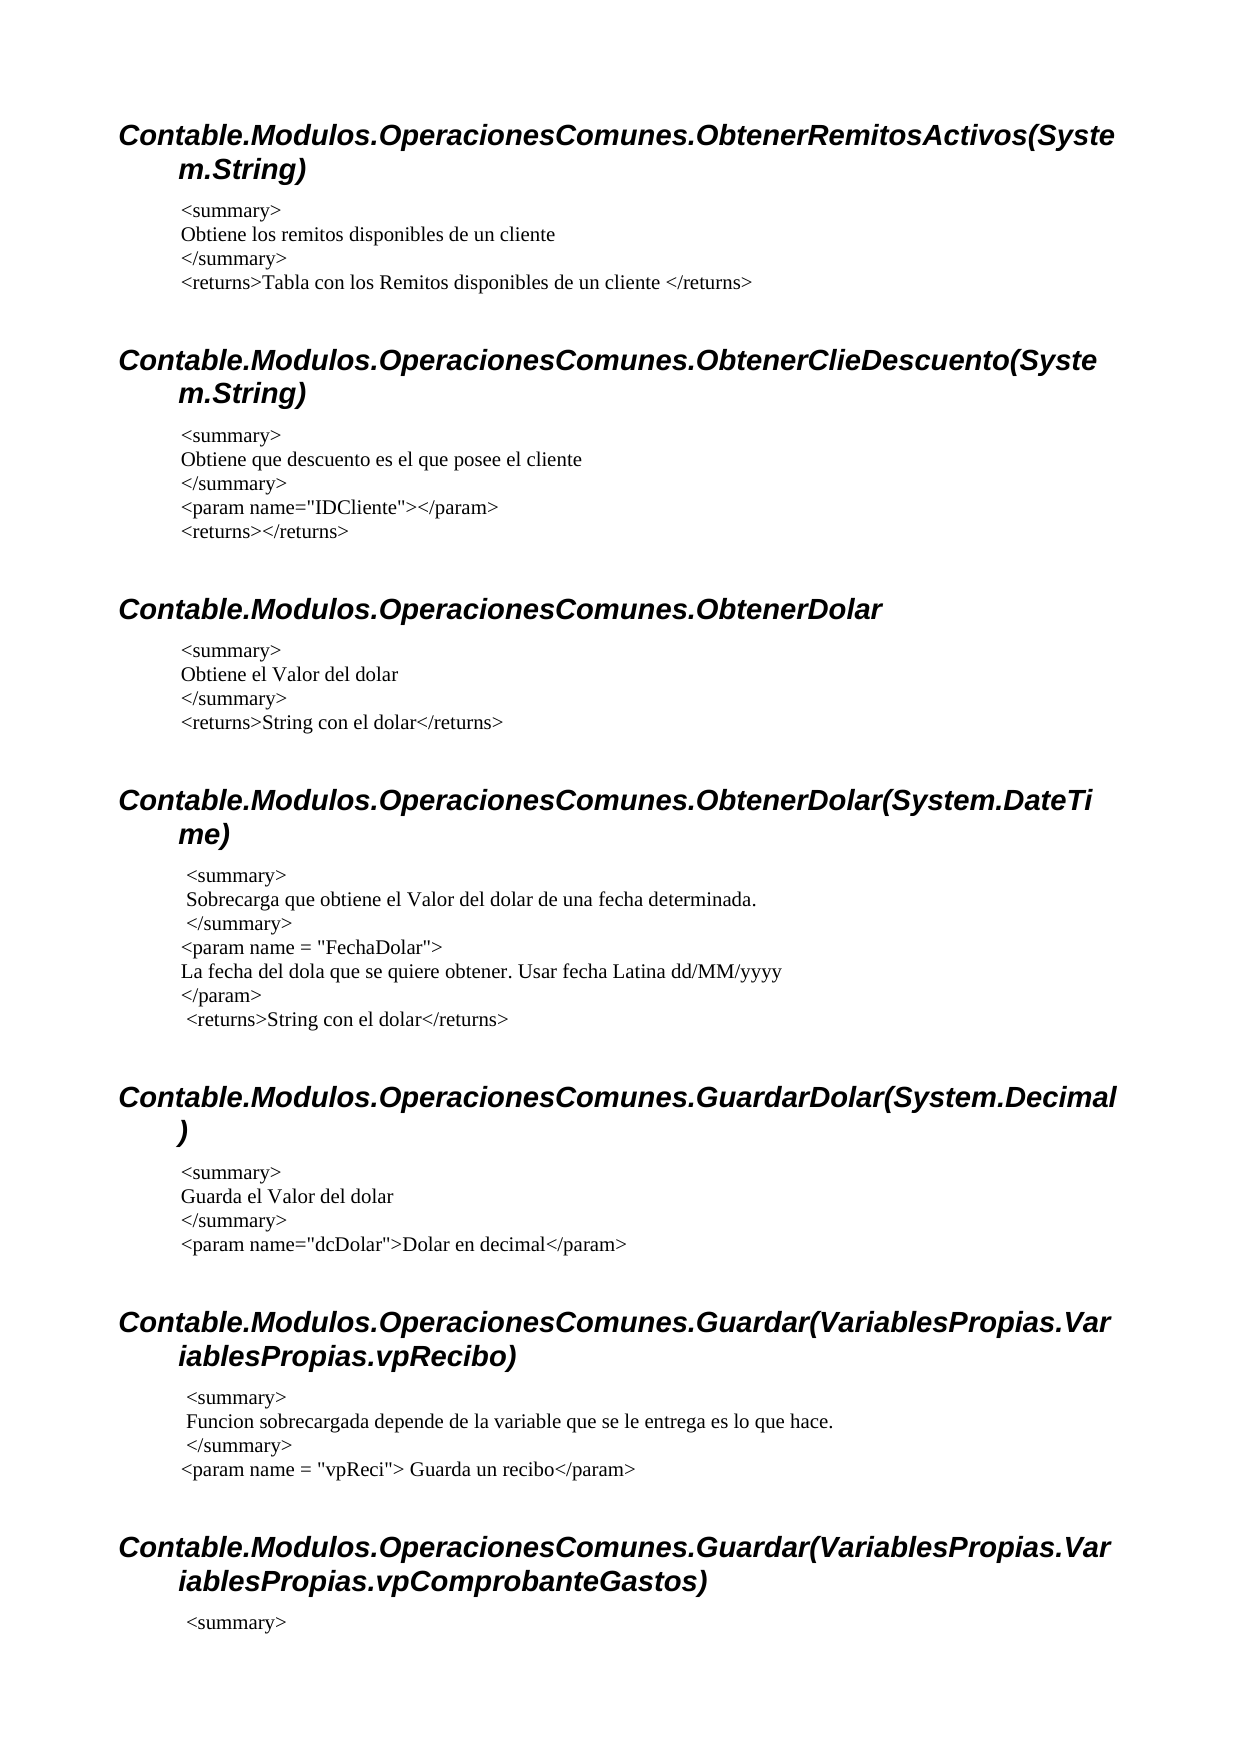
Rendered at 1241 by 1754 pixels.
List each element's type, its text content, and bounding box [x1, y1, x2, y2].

text Sobrecarga que obtiene el Valor del dolar de una fecha determinada. [118, 887, 1122, 911]
text <returns>Tabla con los Remitos disponibles de un cliente </returns> [118, 270, 1122, 294]
text <returns></returns> [118, 519, 1122, 543]
text Obtiene los remitos disponibles de un cliente [118, 222, 1122, 246]
text <summary> [118, 863, 1122, 887]
text <returns>String con el dolar</returns> [118, 710, 1122, 734]
subtitle Contable.Modulos.OperacionesComunes.Guardar(VariablesPropias.VariablesPropias.vpRecibo) [118, 1305, 1122, 1372]
text Obtiene el Valor del dolar [118, 662, 1122, 686]
text </summary> [118, 246, 1122, 270]
text </summary> [118, 686, 1122, 710]
subtitle Contable.Modulos.OperacionesComunes.ObtenerDolar [118, 592, 1122, 626]
text <summary> [118, 1610, 1122, 1634]
text La fecha del dola que se quiere obtener. Usar fecha Latina dd/MM/yyyy [118, 959, 1122, 983]
text </summary> [118, 471, 1122, 495]
subtitle Contable.Modulos.OperacionesComunes.ObtenerClieDescuento(System.String) [118, 343, 1122, 410]
text <param name = "vpReci"> Guarda un recibo</param> [118, 1457, 1122, 1481]
text <param name="dcDolar">Dolar en decimal</param> [118, 1232, 1122, 1256]
text Obtiene que descuento es el que posee el cliente [118, 447, 1122, 471]
subtitle Contable.Modulos.OperacionesComunes.ObtenerRemitosActivos(System.String) [118, 118, 1122, 185]
text <param name="IDCliente"></param> [118, 495, 1122, 519]
text <summary> [118, 423, 1122, 447]
text </summary> [118, 1208, 1122, 1232]
subtitle Contable.Modulos.OperacionesComunes.ObtenerDolar(System.DateTime) [118, 783, 1122, 850]
text <returns>String con el dolar</returns> [118, 1007, 1122, 1031]
subtitle Contable.Modulos.OperacionesComunes.GuardarDolar(System.Decimal) [118, 1080, 1122, 1147]
text </summary> [118, 1433, 1122, 1457]
text </summary> [118, 911, 1122, 935]
text <param name = "FechaDolar"> [118, 935, 1122, 959]
subtitle Contable.Modulos.OperacionesComunes.Guardar(VariablesPropias.VariablesPropias.vpComprobanteGastos) [118, 1530, 1122, 1597]
text <summary> [118, 638, 1122, 662]
text <summary> [118, 198, 1122, 222]
text Funcion sobrecargada depende de la variable que se le entrega es lo que hace. [118, 1409, 1122, 1433]
text <summary> [118, 1385, 1122, 1409]
text <summary> [118, 1160, 1122, 1184]
text </param> [118, 983, 1122, 1007]
text Guarda el Valor del dolar [118, 1184, 1122, 1208]
